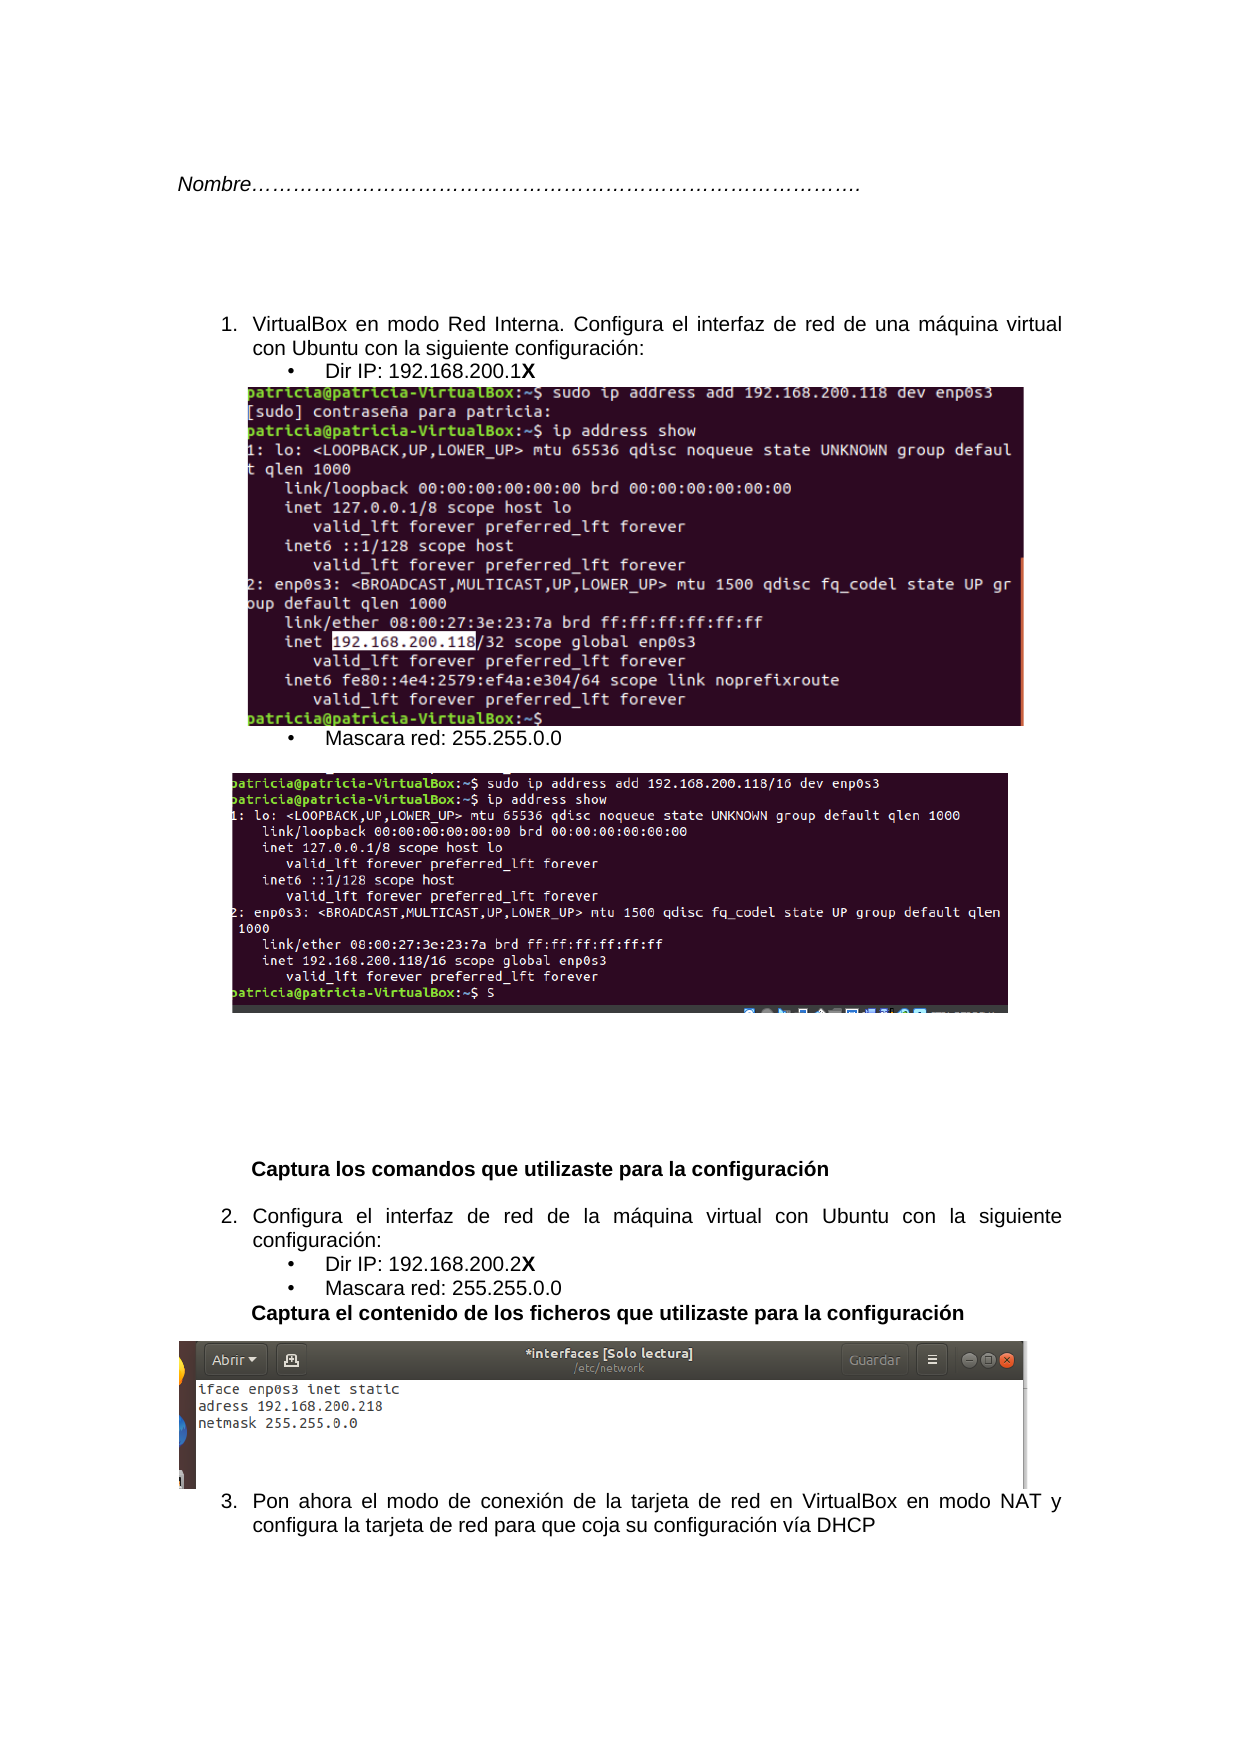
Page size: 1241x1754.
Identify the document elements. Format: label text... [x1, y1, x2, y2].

list Configura el interfaz de red de la máquina virtual con Ubuntu con la siguiente configuración: [215, 1204, 1063, 1252]
text Nombre……………………………………………………………………………. [177, 172, 1063, 196]
list Dir IP: 192.168.200.1X [287, 359, 1063, 383]
text Captura el contenido de los ficheros que utilizaste para la configuración [177, 1300, 1063, 1324]
text Captura los comandos que utilizaste para la configuración [251, 1156, 1063, 1180]
list Dir IP: 192.168.200.2X [287, 1252, 1063, 1276]
picture [247, 387, 1024, 726]
list Mascara red: 255.255.0.0 [287, 383, 1063, 750]
list Mascara red: 255.255.0.0 [287, 1276, 1063, 1300]
list VirtualBox en modo Red Interna. Configura el interfaz de red de una máquina virtual con Ubuntu con la siguiente configuración: [215, 311, 1063, 359]
picture [179, 1341, 1028, 1489]
picture [232, 773, 1008, 1013]
list Pon ahora el modo de conexión de la tarjeta de red en VirtualBox en modo NAT y configura la tarjeta de red para que coja su configuración vía DHCP [215, 1350, 1063, 1537]
